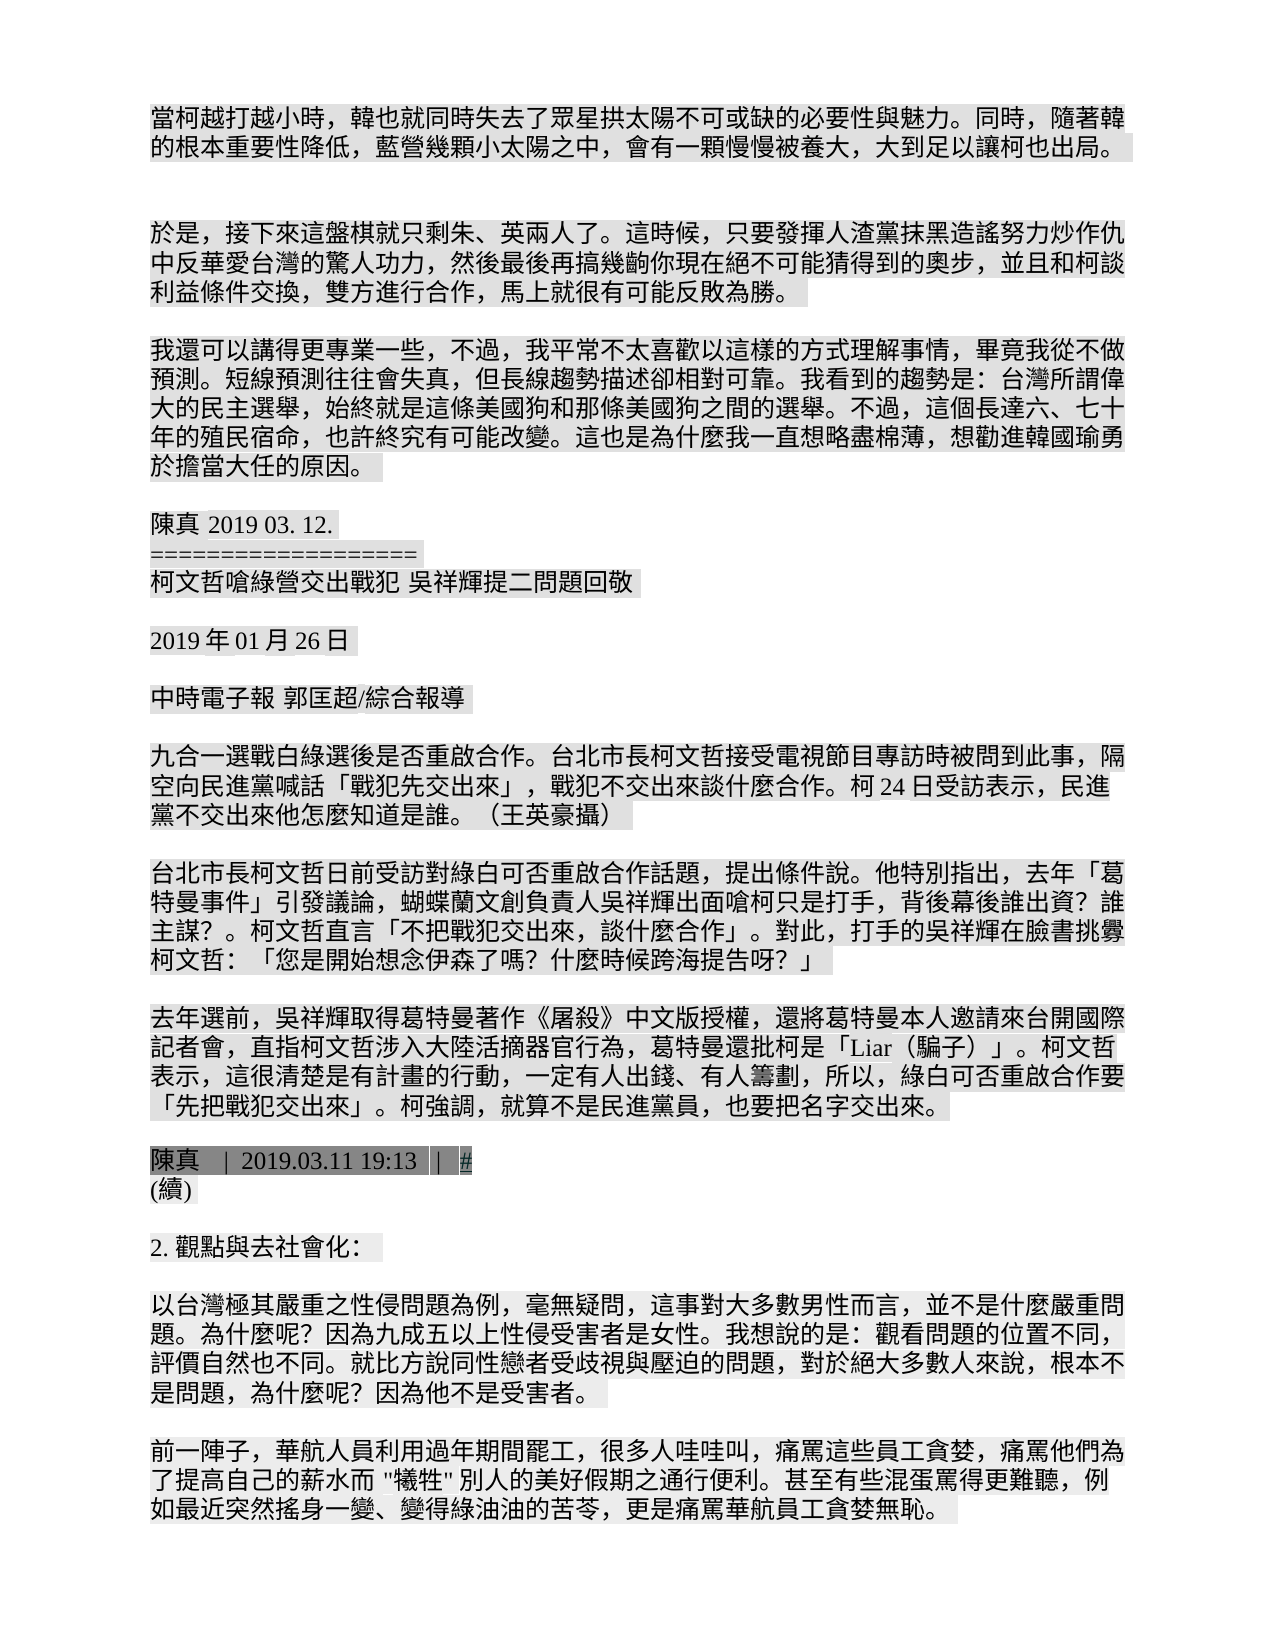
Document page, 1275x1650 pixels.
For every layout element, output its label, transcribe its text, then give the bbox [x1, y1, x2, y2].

text 前文還沒寫完，會繼續寫。 一時興起，想學一下名嘴，插播一些比較低級的東西。 台灣名嘴很好賺，但往往瞎掰些毫無內容的東西，不管藍綠，幾乎沒有一個值得聆聽。即便是事實性的問題，也大多缺乏可信度；並非說你得掌握第一手證據才能發言，但是，做為一個時事評論者，姑且不說內涵與深度，總該有點最基本的現實理解力。也就是說，當我們真正熟悉某種人事物時，只要有一些蛛絲馬跡，理應就能推測全貌。 比方說什麼 "戰犯" 的，我不太相信姓柯真的不知道是誰在搞這齣戲。如果他真的不知道，可以私下來問我，我可以免費告訴他答案。 我的答案之所以沒法公開說，是因為我沒有切實的證據，而只是憑我對這個骯髒透頂的綠營生態長年以來的一種熟到不能再熟的認識。 至於那本什麼 "屠殺" 的鳥書之作者，特地來台指控姓柯的是個騙子，其實半斤八兩，兩個人都是騙子，只是前者拿錢辦事，特地大老遠從美國跑來指控姓柯的，意圖影響選舉結果。 我最近原本想寫封信給韓國瑜，述明巨大重要性，勸他務必出來參選總統，但一直沒有寫。一來，寫了應該也不會有什麼作用，二來，他就算想選，恐怕也由不得他，還是得經過台灣人的美國主子同意才行。我估計美國人那邊對他是不可能滿意的；對美國來說，最好的狀況就是姓朱的和姓蔡的選，然後不管誰當選，都是自己豢養的一條狗。 朱也許地位高一些，畢竟人家是美國CIA列管保護的機密對象，而姓蔡的，純粹就只是把自己當成美國人的狗。 今天，我若是代表人渣黨來操盤，首先應該努力打擊韓國瑜，把他打得越高，國民黨其他幾顆太陽瞬間就會變成一閃一閃的可愛小星星，喪失威脅性。當然，把韓打成最大尾，卻也絕不能讓他真的出來參選。 打完韓，接下來就是打柯。這部份的打擊工作，美國主子那邊應該也會配合演出。重點是：柯絕對打不大，而是越打越小，因為柯的氣勢原本就是虛擬的，操弄出來的，就像屁，像氣體，隨時都可能消散。而且，他一大半支持者事實上姓綠。因此，柯只會越打越小。 當柯越打越小時，韓也就同時失去了眾星拱太陽不可或缺的必要性與魅力。同時，隨著韓的根本重要性降低，藍營幾顆小太陽之中，會有一顆慢慢被養大，大到足以讓柯也出局。 於是，接下來這盤棋就只剩朱、英兩人了。這時候，只要發揮人渣黨抹黑造謠努力炒作仇中反華愛台灣的驚人功力，然後最後再搞幾齣你現在絕不可能猜得到的奧步，並且和柯談利益條件交換，雙方進行合作，馬上就很有可能反敗為勝。 我還可以講得更專業一些，不過，我平常不太喜歡以這樣的方式理解事情，畢竟我從不做預測。短線預測往往會失真，但長線趨勢描述卻相對可靠。我看到的趨勢是：台灣所謂偉大的民主選舉，始終就是這條美國狗和那條美國狗之間的選舉。不過，這個長達六、七十年的殖民宿命，也許終究有可能改變。這也是為什麼我一直想略盡棉薄，想勸進韓國瑜勇於擔當大任的原因。 陳真 2019 03. 12. =================== 柯文哲嗆綠營交出戰犯 吳祥輝提二問題回敬 2019年01月26日 中時電子報 郭匡超/綜合報導 九合一選戰白綠選後是否重啟合作。台北市長柯文哲接受電視節目專訪時被問到此事，隔空向民進黨喊話「戰犯先交出來」，戰犯不交出來談什麼合作。柯24日受訪表示，民進黨不交出來他怎麼知道是誰。（王英豪攝） 台北市長柯文哲日前受訪對綠白可否重啟合作話題，提出條件說。他特別指出，去年「葛特曼事件」引發議論，蝴蝶蘭文創負責人吳祥輝出面嗆柯只是打手，背後幕後誰出資？誰主謀？。柯文哲直言「不把戰犯交出來，談什麼合作」。對此，打手的吳祥輝在臉書挑釁柯文哲：「您是開始想念伊森了嗎？什麼時候跨海提告呀？」 去年選前，吳祥輝取得葛特曼著作《屠殺》中文版授權，還將葛特曼本人邀請來台開國際記者會，直指柯文哲涉入大陸活摘器官行為，葛特曼還批柯是「Liar（騙子）」。柯文哲表示，這很清楚是有計畫的行動，一定有人出錢、有人籌劃，所以，綠白可否重啟合作要「先把戰犯交出來」。柯強調，就算不是民進黨員，也要把名字交出來。 [150, 75, 1125, 1121]
text (續) 2. 觀點與去社會化： 以台灣極其嚴重之性侵問題為例，毫無疑問，這事對大多數男性而言，並不是什麼嚴重問題。為什麼呢？因為九成五以上性侵受害者是女性。我想說的是：觀看問題的位置不同，評價自然也不同。就比方說同性戀者受歧視與壓迫的問題，對於絕大多數人來說，根本不是問題，為什麼呢？因為他不是受害者。 前一陣子，華航人員利用過年期間罷工，很多人哇哇叫，痛罵這些員工貪婪，痛罵他們為了提高自己的薪水而 "犧牲" 別人的美好假期之通行便利。甚至有些混蛋罵得更難聽，例如最近突然搖身一變、變得綠油油的苦苓，更是痛罵華航員工貪婪無恥。 可是，你有沒有想過？若此邏輯能成立，那麼，你把你的私人便利建立在他人長年被剝削的痛苦上，難道不是更加無恥百倍？如果我們要這樣看事情，是不是太八卦了點？一種社會議題或結構性的權力問題，卻被矮化乃至扭曲成為一種彷彿僅僅只是一個個不同個人之間的各自生活遭遇問題。真正的權力主角 (比方說政府) 不見了，變成兩造私人 (例如華航人員 vs. 旅客) 之間的利害衝突。 過去黨外每次選舉都選不贏蔣家及老賊李登輝主政下的國民黨，因為國民黨有個選舉法寶，一抓就靈，非常有效，簡單說就是安定牌。黨外的一切訴求與抗爭，全被塑造與扭曲成一種 "製造社會混亂" 的有害行為，有害於社會祥和，有害於人民團結，有害於社會安定。即便三歲小孩都能對此朗朗上口。 即便非常溫和的訴求，溫和到也許僅僅只是批評河川被大工廠之有毒廢棄物污染，照樣還是會被妖魔化，並矮化成為一種人與人之間的利害衝突；一方是陰謀製造社會混亂的 "少數害群之馬"，另一方則是想要過著幸福安定生活的無辜主流大眾。 就連救援雛妓這樣一種具有絕對道德正當性的訴求，也一樣會被妖魔化，妖魔化成為一種別有居心的陰謀動亂 (我當年1989年的叛亂罪證之一)，企圖 "挑撥政府與人民的感情" (當年扣人政治帽子或打入黑牢的最流行罪名之一)。 八零年代中期，打從第一次群眾抗爭 (亦即1986年 5月19日的反戒嚴綠色行動) 開始，一切訴求與活動都被污名化與妖魔化，主流媒體每天掛在嘴巴上的一個具有無限殺傷力的主流辭彙就是 "社會成本"。每次黨外或民進黨有活動，附近商家就會開始破口大罵我們這些"暴力陰謀份子"，罵我們製造社會動亂，好好的安定祥和日子不過，卻偏要破壞大家的幸福美滿生活，影響大家做生意云云。 主流媒體真的很厲害 (就跟現在的自由時報每天抹黑醜化大陸人民一樣)，每次都會故意大力強調比方說哪個路人甲，一個心急如焚的媽媽，然後來個大特寫鏡頭，抱著發高燒的小孩趕著去醫院，卻被製造社會動亂的黨外群眾給影響了交通，影響了就醫，影響了趕赴醫院生小孩等等，並且會故意獵取一些群眾穿拖鞋、嚼檳榔、歪嘴伸脖吶喊口號罵髒話的醜陋畫面，以便讓主流大眾更加憎恨厭惡這群 "自私自利" 的 "少數害群之馬"。 我始終記得 1986年5月19日反戒嚴抗爭的那一天，我們幾十個黨外人士 (我是唯一一個學生) 在龍山寺被上千名鎮暴警察團團包圍了十幾個小時，阻止我們前往總統府抗議。我記得深夜被放出來時，發現附近商家門口紛紛懸掛白布條，當然不是歡迎英雄歸來的布條，而是除了寫著什麼 "不歡迎賣國賊" 之類，更多是寫著："我們要安定生活"，"請不要妨礙我們做生意"，以呼應當時甚囂塵上的 "不要犧牲社會成本"、"維護安定生活" 的主流見解。 從商家的觀點來看，幾千名鎮暴警察把幾十個企圖破壞社會安定與祥和的 "壞人" 給團團包圍住，交通癱瘓了，確實影響店家做生意，更影響了行人通行，問題是，戒嚴問題或其它問題就只是這樣一種問題屬性嗎？這類去社會化的八卦觀點，其實絲毫無助於理解問題，更不用說解決問題。 我當然不是說以上這些例子可以直接移植在新疆教育營的問題上。例子就是例子，例子的意思是說它指向某種內在的概念相似性，或是啟發某種思考，從而改變理解問題的深度與複雜性。也許人們從這些不過僅僅三十年前的真實經驗中，可以找到更多理解問題的可能性。 幾十年來，凡事做為一個 "極少數的害群之馬"，無言之餘，我經常很想對全世界吶喊這樣一句話，把這話放大一千萬倍都不為過。這話可以簡單通俗地這麼說： "你不可能理解任何一個問題，除非你在某種思維架構下來進行思索。" 或者說，你不可能僅僅從問題 "本身" 來理解問題，因為任何問題都需要一種足以涵蓋它的意義架構，方才有可能取得它應有的各種意義。 我其實可以1, 2, 3, 4, 5, 6, 7.....無限寫下去，因為任何問題其實就像一幅畫，我們總是可以找到理解問題的種種可能性。 3. 手段 (待續) [150, 1175, 1125, 1553]
text 陳真 | 2019.03.11 19:13 | # [150, 1146, 1125, 1175]
